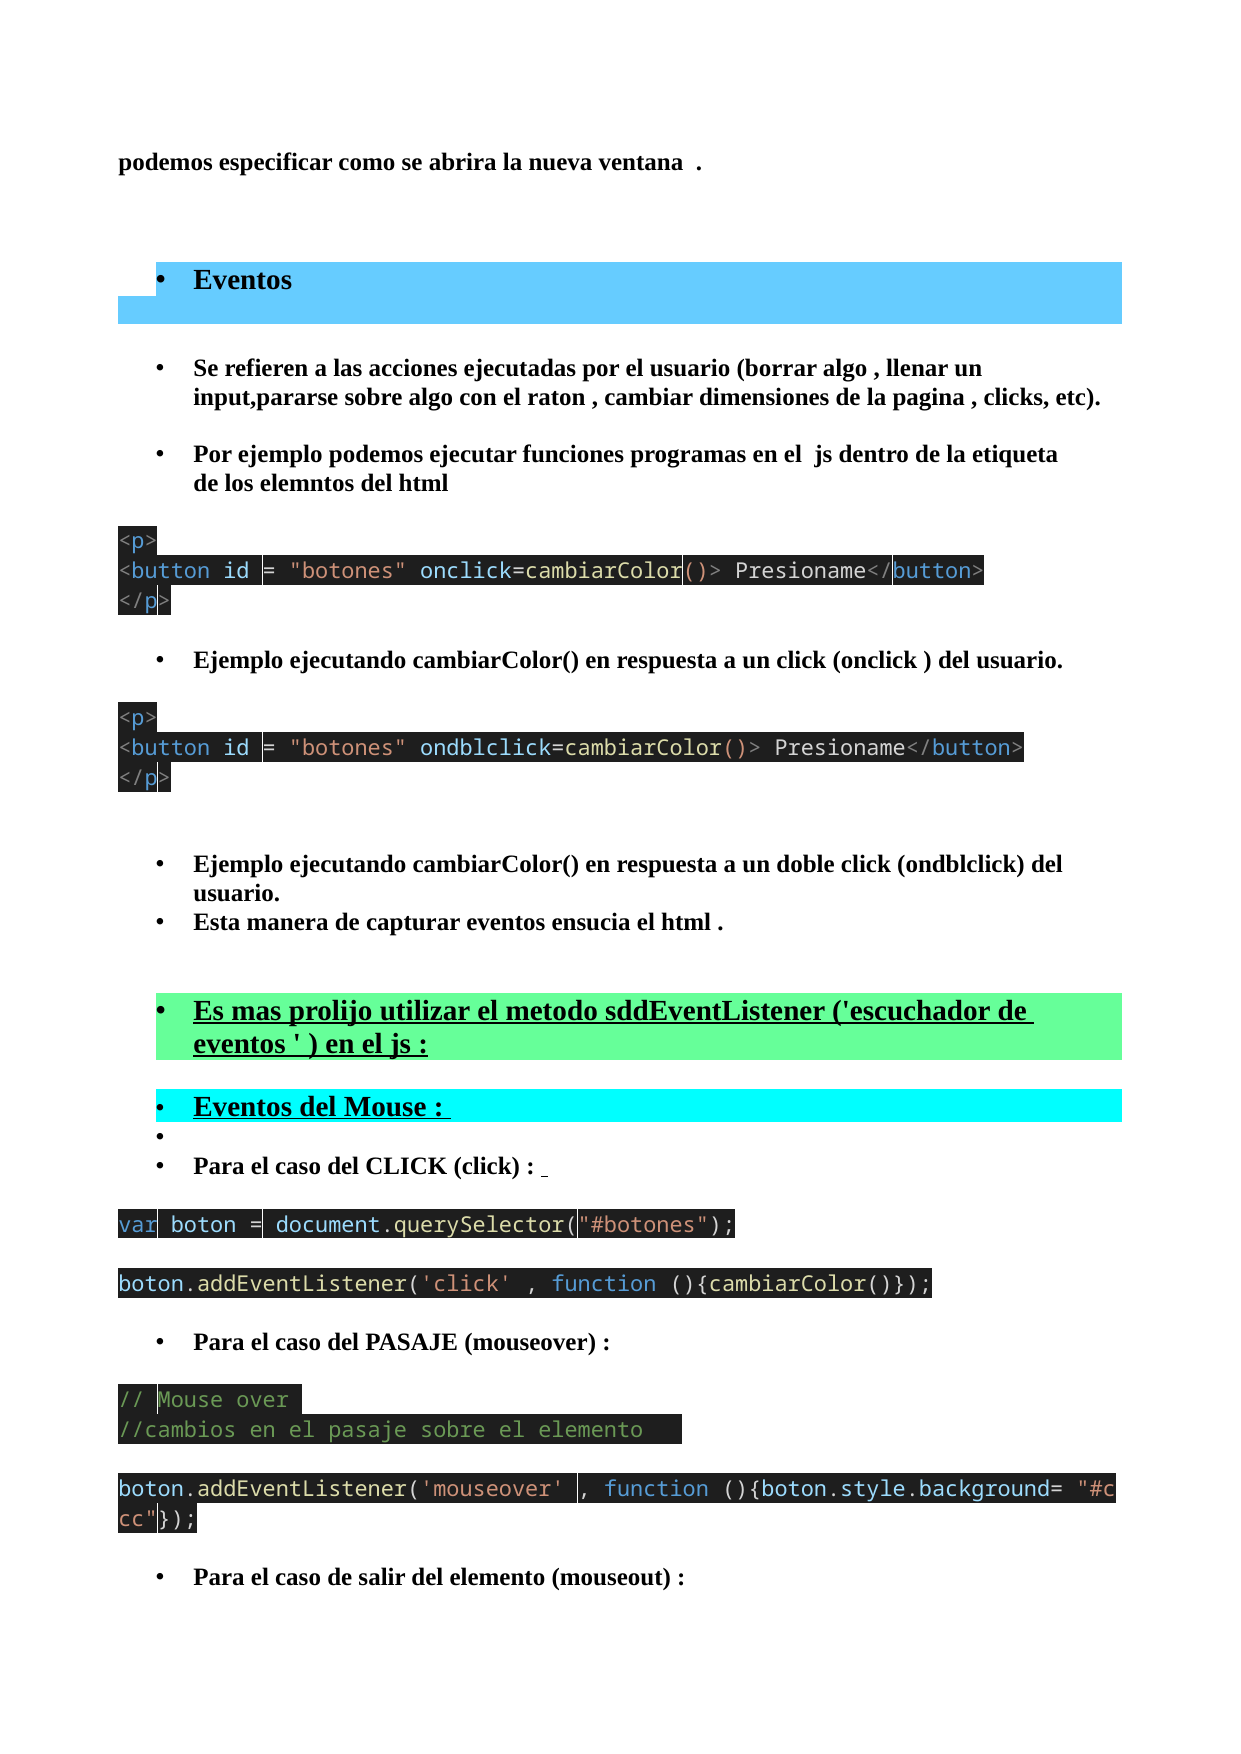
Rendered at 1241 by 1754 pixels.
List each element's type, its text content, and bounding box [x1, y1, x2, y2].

text boton.addEventListener('click' , function (){cambiarColor()}); [118, 1268, 1122, 1298]
list Esta manera de capturar eventos ensucia el html . [156, 907, 1122, 935]
list Para el caso de salir del elemento (mouseout) : [156, 1562, 1122, 1590]
list Eventos del Mouse : [156, 1089, 1122, 1122]
text boton.addEventListener('mouseover' , function (){boton.style.background= "#ccc"}); [118, 1473, 1122, 1533]
text <p> [118, 526, 1122, 555]
list Por ejemplo podemos ejecutar funciones programas en el js dentro de la etiqueta [156, 439, 1122, 468]
text var boton = document.querySelector("#botones"); [118, 1208, 1122, 1238]
list Se refieren a las acciones ejecutadas por el usuario (borrar algo , llenar un input,pararse sobre algo con el raton , cambiar dimensiones de la pagina , clicks, etc). [156, 353, 1122, 411]
text </p> [118, 585, 1122, 615]
list Para el caso del CLICK (click) : [156, 1151, 1122, 1180]
list de los elemntos del html [156, 468, 1122, 497]
list Ejemplo ejecutando cambiarColor() en respuesta a un click (onclick ) del usuario. [156, 645, 1122, 673]
text //cambios en el pasaje sobre el elemento [118, 1414, 1122, 1444]
text <p> [118, 702, 1122, 732]
list Para el caso del PASAJE (mouseover) : [156, 1327, 1122, 1355]
text </p> [118, 762, 1122, 792]
text <button id = "botones" ondblclick=cambiarColor()> Presioname</button> [118, 732, 1122, 762]
list Eventos [156, 262, 1122, 296]
list Ejemplo ejecutando cambiarColor() en respuesta a un doble click (ondblclick) del usuario. [156, 849, 1122, 907]
text <button id = "botones" onclick=cambiarColor()> Presioname</button> [118, 555, 1122, 585]
list Es mas prolijo utilizar el metodo sddEventListener ('escuchador de eventos ' ) en el js : [156, 993, 1122, 1060]
text podemos especificar como se abrira la nueva ventana . [118, 147, 1122, 176]
text // Mouse over [118, 1384, 1122, 1414]
